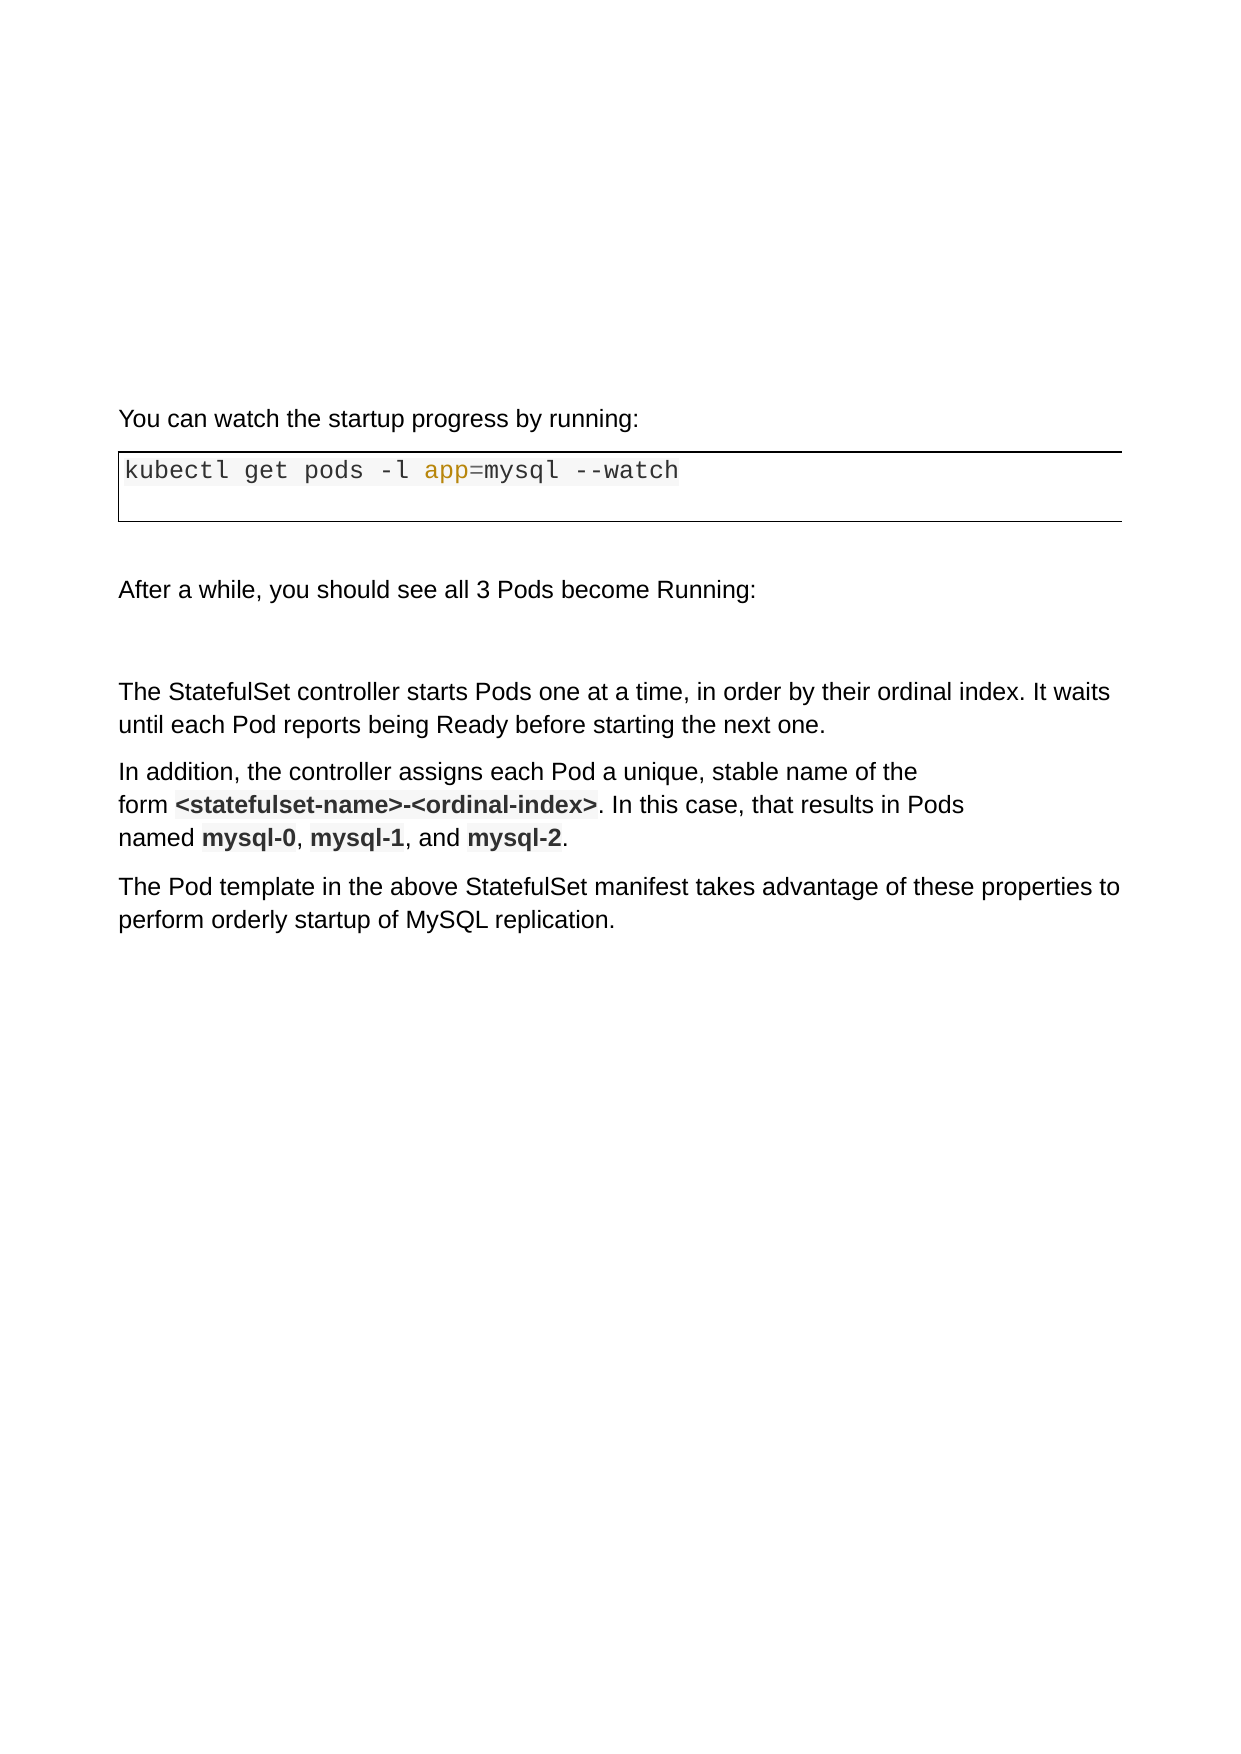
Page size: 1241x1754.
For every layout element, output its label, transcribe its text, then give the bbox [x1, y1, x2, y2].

text The Pod template in the above StatefulSet manifest takes advantage of these properties to perform orderly startup of MySQL replication. [118, 872, 1122, 934]
text In addition, the controller assigns each Pod a unique, stable name of the form <statefulset-name>-<ordinal-index>. In this case, that results in Pods named mysql-0, mysql-1, and mysql-2. [118, 757, 1122, 852]
text You can watch the startup progress by running: [118, 404, 1122, 432]
text After a while, you should see all 3 Pods become Running: [118, 575, 1122, 604]
text The StatefulSet controller starts Pods one at a time, in order by their ordinal index. It waits until each Pod reports being Ready before starting the next one. [118, 677, 1122, 738]
table_header kubectl get pods -l app=mysql --watch [119, 453, 1122, 521]
